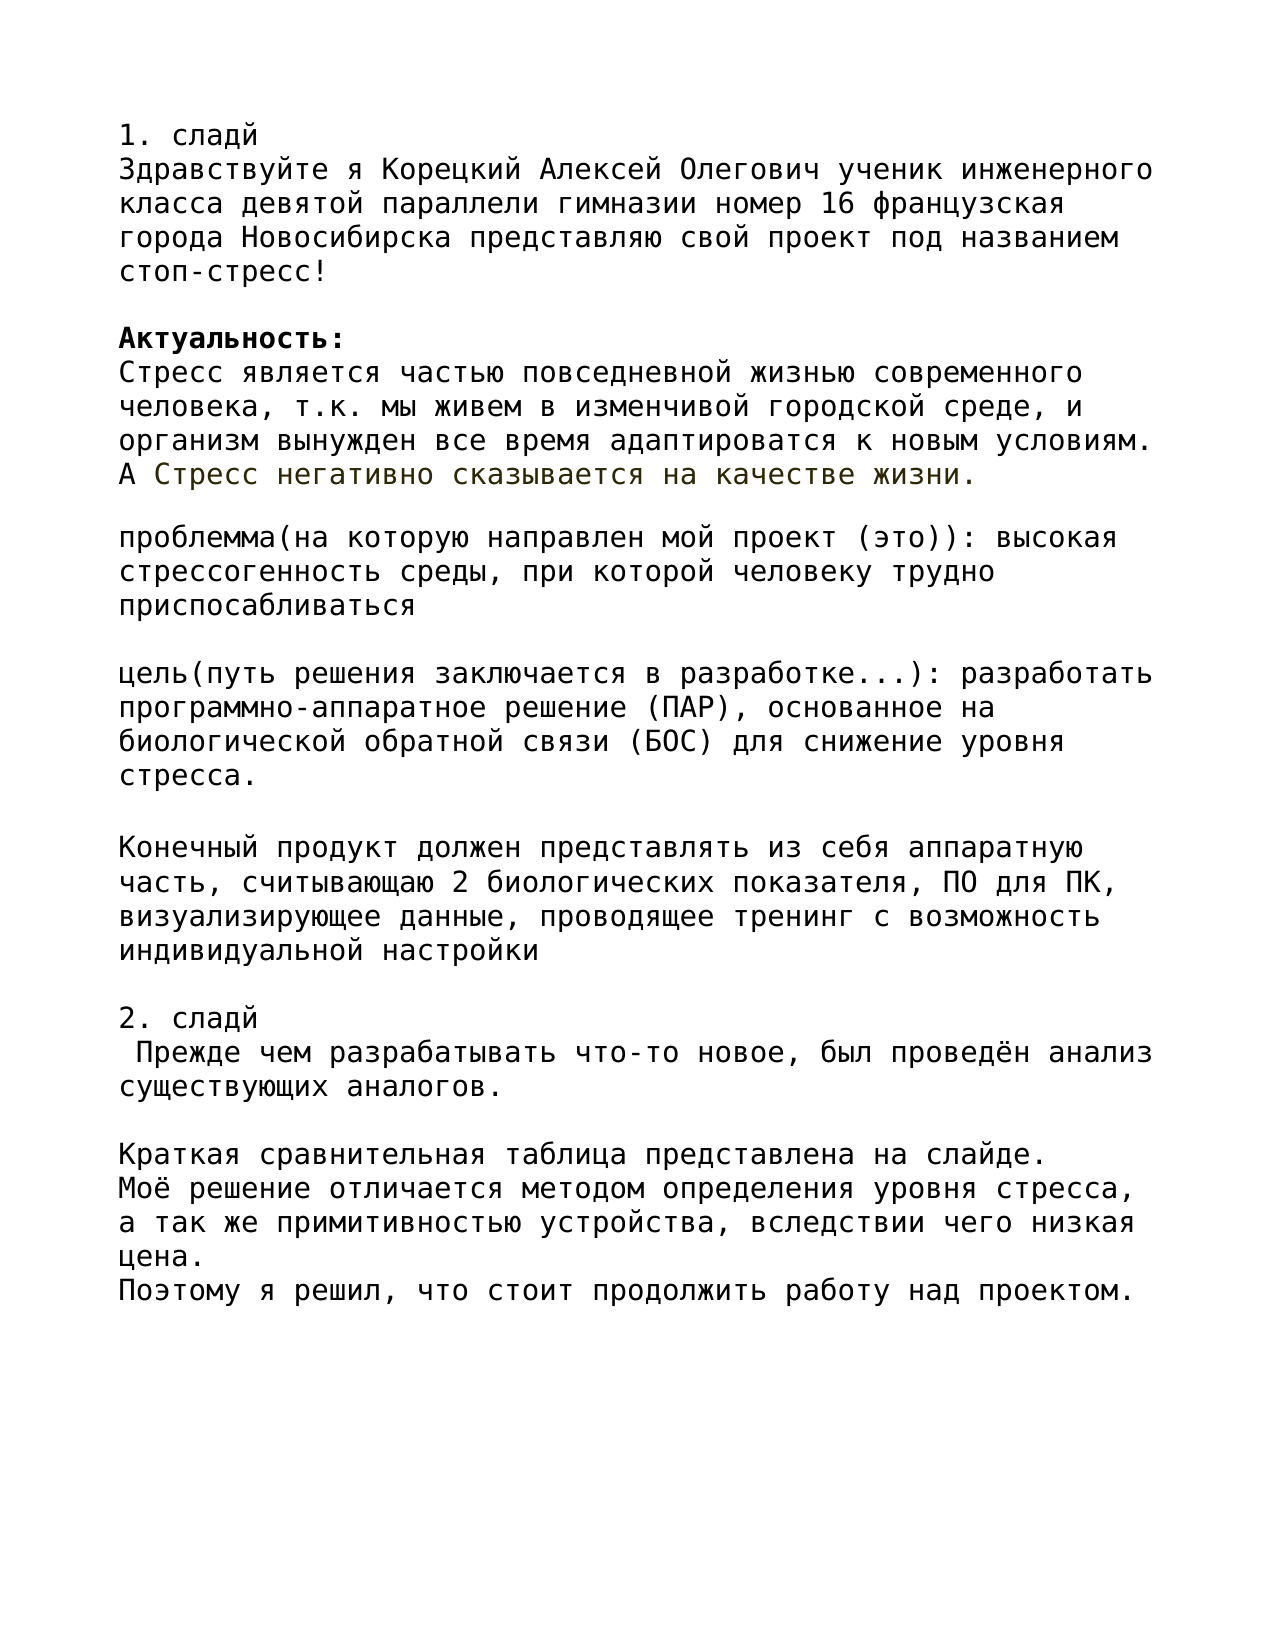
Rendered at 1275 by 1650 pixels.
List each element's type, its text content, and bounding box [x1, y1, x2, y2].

text Конечный продукт должен представлять из себя аппаратную часть, считывающаю 2 биологических показателя, ПО для ПК, визуализирующее данные, проводящее тренинг с возможность индивидуальной настройки [118, 826, 1157, 968]
text Прежде чем разрабатывать что-то новое, был проведён анализ существующих аналогов. [118, 1036, 1157, 1103]
text цель(путь решения заключается в разработке...): разработать программно-аппаратное решение (ПАР), основанное на биологической обратной связи (БОС) для снижение уровня стресса. [118, 656, 1157, 792]
text 2. сладй [118, 1002, 1157, 1036]
text Поэтому я решил, что стоит продолжить работу над проектом. [118, 1273, 1157, 1307]
text 1. сладй [118, 118, 1157, 152]
text проблемма(на которую направлен мой проект (это)): высокая стрессогенность среды, при которой человеку трудно приспосабливаться [118, 520, 1157, 622]
text Краткая сравнительная таблица представлена на слайде. [118, 1137, 1157, 1171]
text Стресс является частью повседневной жизнью современного человека, т.к. мы живем в изменчивой городской среде, и организм вынужден все время адаптироватся к новым условиям. А Стресс негативно сказывается на качестве жизни. [118, 356, 1157, 492]
text Здравствуйте я Корецкий Алексей Олегович ученик инженерного класса девятой параллели гимназии номер 16 французская города Новосибирска представляю свой проект под названием стоп-стресс! [118, 152, 1157, 288]
text Актуальность: [118, 322, 1157, 356]
text Моё решение отличается методом определения уровня стресса, а так же примитивностью устройства, вследствии чего низкая цена. [118, 1171, 1157, 1273]
